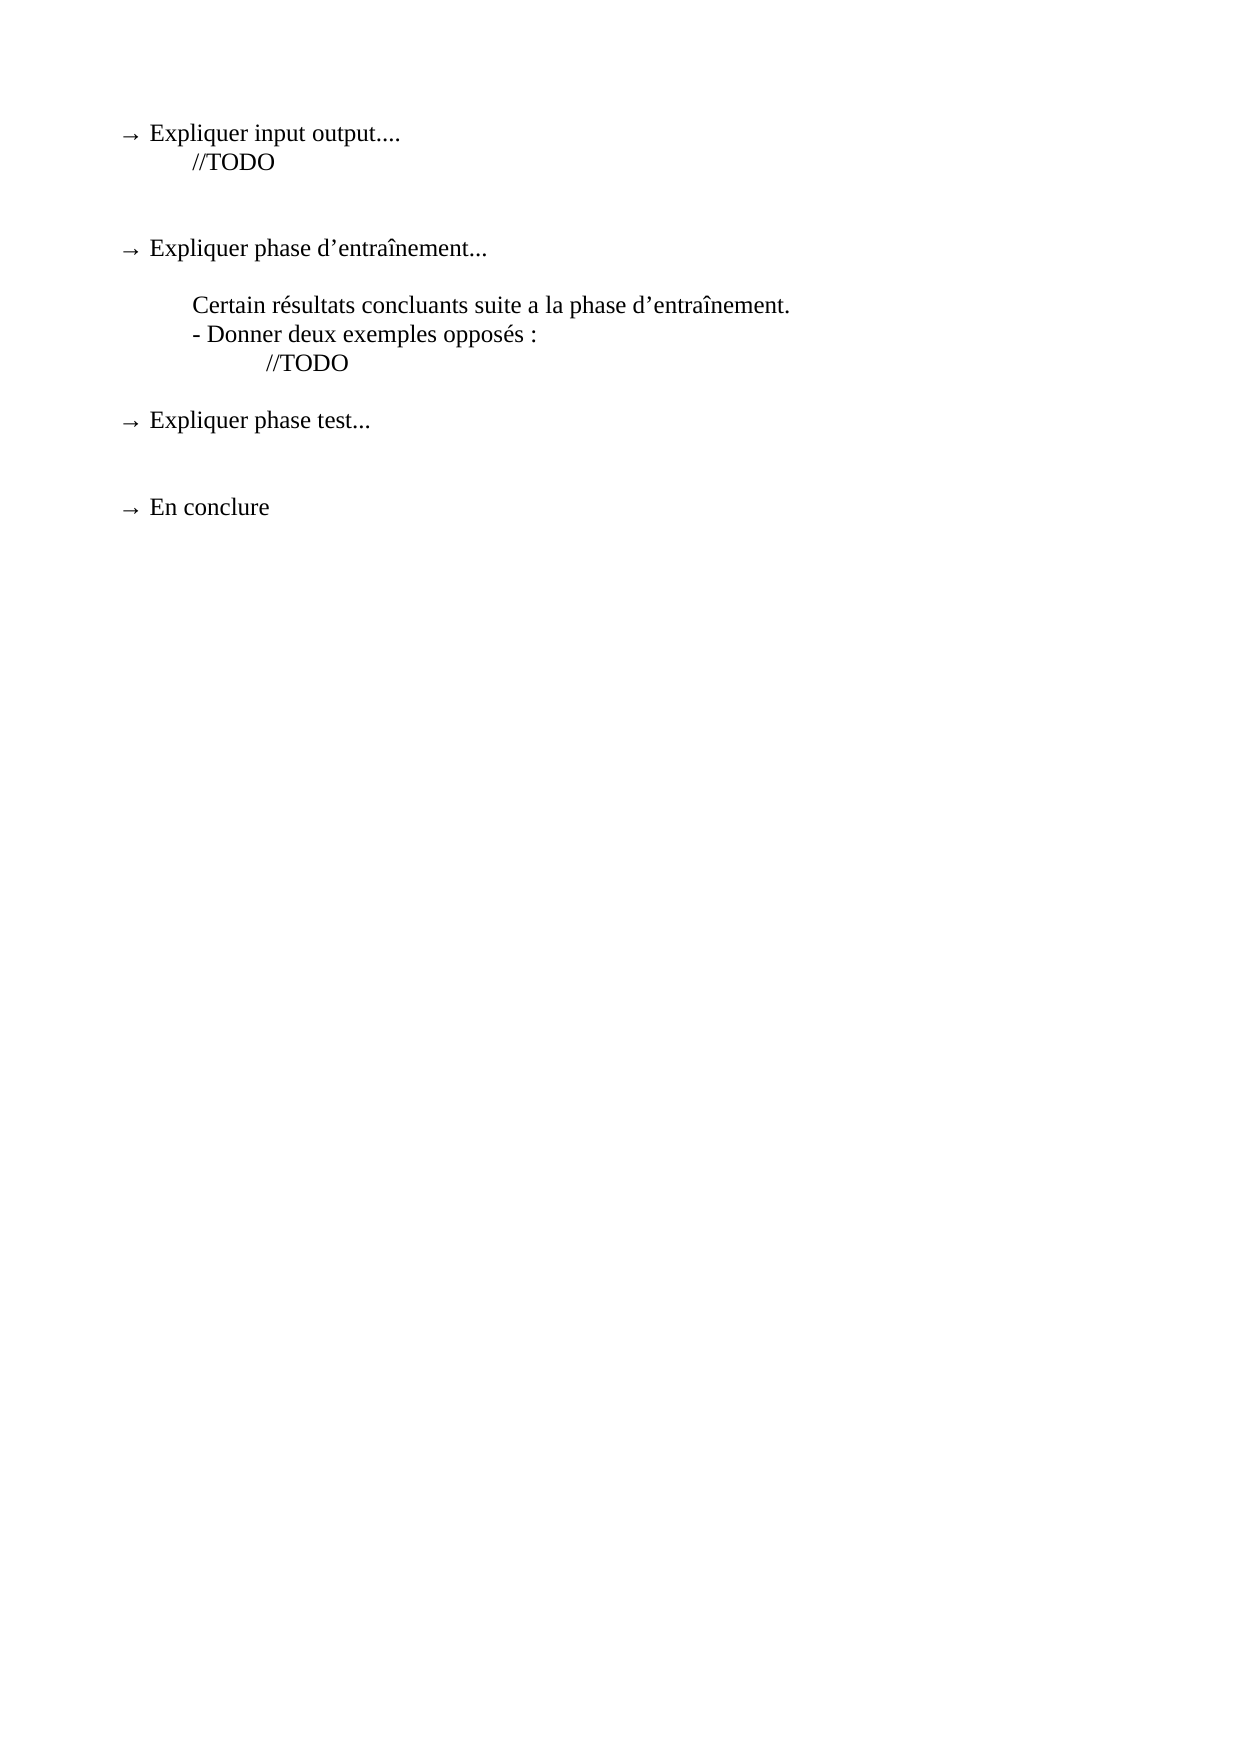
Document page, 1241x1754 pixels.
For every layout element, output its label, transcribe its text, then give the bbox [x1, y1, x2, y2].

text → En conclure [118, 492, 1122, 521]
text Certain résultats concluants suite a la phase d’entraînement. [118, 291, 1122, 319]
text - Donner deux exemples opposés : [118, 319, 1122, 348]
text → Expliquer phase d’entraînement... [118, 233, 1122, 262]
text → Expliquer phase test... [118, 406, 1122, 434]
text //TODO [118, 147, 1122, 176]
text //TODO [118, 348, 1122, 377]
text → Expliquer input output.... [118, 118, 1122, 147]
